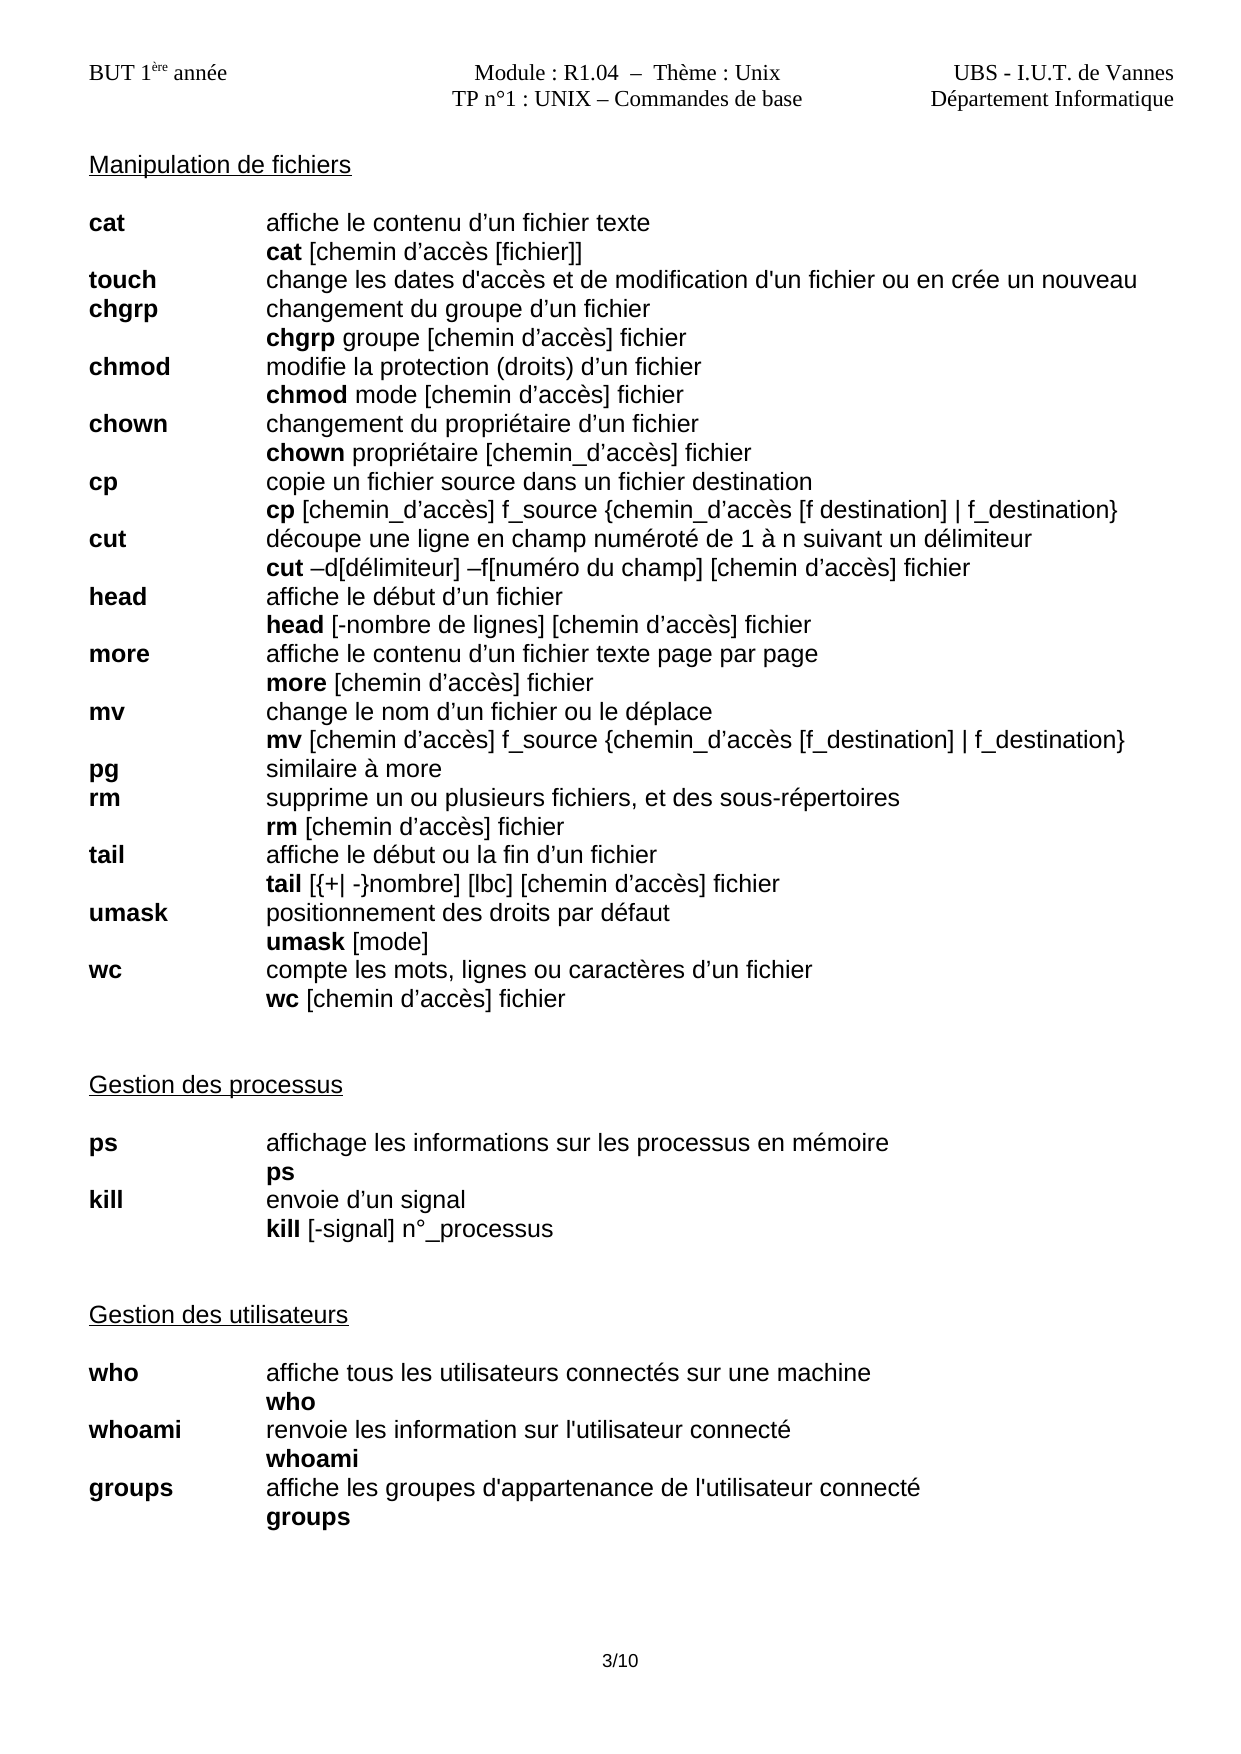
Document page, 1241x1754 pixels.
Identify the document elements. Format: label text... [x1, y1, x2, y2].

text mv change le nom d’un fichier ou le déplace mv [chemin d’accès] f_source {chemin_d’accès [f_destination] | f_destination} [89, 696, 1151, 754]
text groups affiche les groupes d'appartenance de l'utilisateur connecté [89, 1473, 1151, 1501]
text cat affiche le contenu d’un fichier texte cat [chemin d’accès [fichier]] [89, 208, 1151, 265]
text chgrp changement du groupe d’un fichier chgrp groupe [chemin d’accès] fichier [89, 294, 1151, 351]
text head affiche le début d’un fichier head [-nombre de lignes] [chemin d’accès] fichier [89, 581, 1151, 639]
text chmod modifie la protection (droits) d’un fichier chmod mode [chemin d’accès] fichier [89, 351, 1151, 409]
text Gestion des processus [89, 1070, 1151, 1099]
text umask positionnement des droits par défaut umask [mode] [89, 898, 1151, 955]
text Gestion des utilisateurs [89, 1300, 1151, 1329]
text rm supprime un ou plusieurs fichiers, et des sous-répertoires rm [chemin d’accès] fichier [89, 783, 1151, 840]
text more affiche le contenu d’un fichier texte page par page more [chemin d’accès] fichier [89, 639, 1151, 696]
text Manipulation de fichiers [89, 150, 1151, 179]
text kill envoie d’un signal kilI [-signal] n°_processus [89, 1185, 1151, 1243]
text groups [89, 1501, 1151, 1530]
text ps affichage les informations sur les processus en mémoire ps [89, 1128, 1151, 1185]
text chown changement du propriétaire d’un fichier chown propriétaire [chemin_d’accès] fichier [89, 409, 1151, 466]
text touch change les dates d'accès et de modification d'un fichier ou en crée un nouveau [89, 265, 1151, 294]
text cp copie un fichier source dans un fichier destination cp [chemin_d’accès] f_source {chemin_d’accès [f destination] | f_destination} [89, 466, 1151, 524]
text wc compte les mots, lignes ou caractères d’un fichier wc [chemin d’accès] fichier [89, 955, 1151, 1013]
text pg similaire à more [89, 754, 1151, 783]
text whoami renvoie les information sur l'utilisateur connecté whoami [89, 1415, 1151, 1473]
text cut découpe une ligne en champ numéroté de 1 à n suivant un délimiteur cut –d[délimiteur] –f[numéro du champ] [chemin d’accès] fichier [89, 524, 1151, 581]
text tail affiche le début ou la fin d’un fichier tail [{+| -}nombre] [lbc] [chemin d’accès] fichier [89, 840, 1151, 898]
text who affiche tous les utilisateurs connectés sur une machine who [89, 1358, 1151, 1415]
